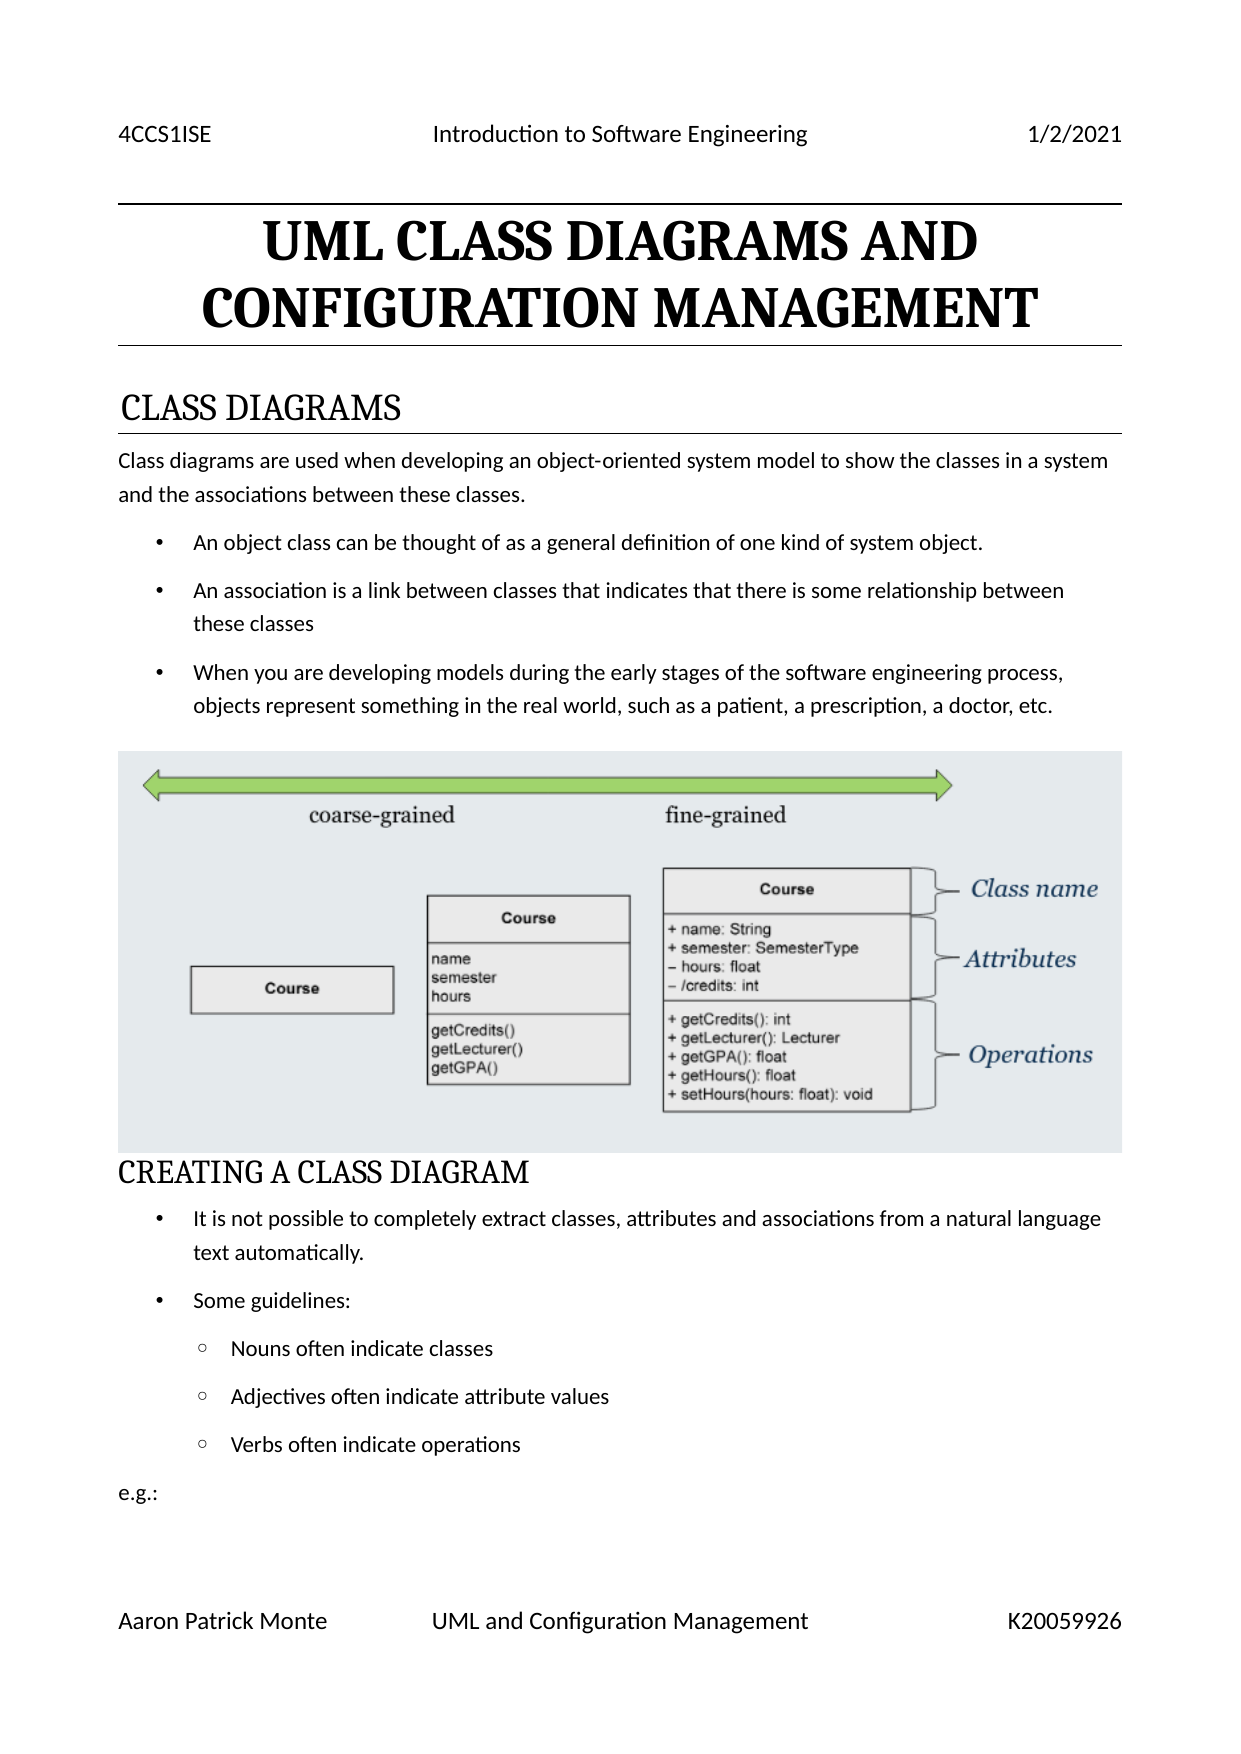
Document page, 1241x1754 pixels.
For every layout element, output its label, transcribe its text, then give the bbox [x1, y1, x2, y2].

list Nouns often indicate classes [193, 1334, 1122, 1362]
list Some guidelines: [156, 1286, 1122, 1314]
list When you are developing models during the early stages of the software engineering process, objects represent something in the real world, such as a patient, a prescription, a doctor, etc. [156, 658, 1122, 719]
text e.g.: [118, 1478, 1122, 1506]
subtitle Class Diagrams [118, 384, 1122, 433]
text Class diagrams are used when developing an object-oriented system model to show the classes in a system and the associations between these classes. [118, 446, 1122, 508]
title UML Class Diagrams and configuration management [118, 205, 1122, 345]
list An association is a link between classes that indicates that there is some relationship between these classes [156, 576, 1122, 638]
list It is not possible to completely extract classes, attributes and associations from a natural language text automatically. [156, 1204, 1122, 1266]
list Adjectives often indicate attribute values [193, 1382, 1122, 1410]
list Verbs often indicate operations [193, 1430, 1122, 1458]
picture [118, 751, 1123, 1153]
list An object class can be thought of as a general definition of one kind of system object. [156, 528, 1122, 556]
subtitle Creating a class diagram [118, 1153, 1122, 1192]
